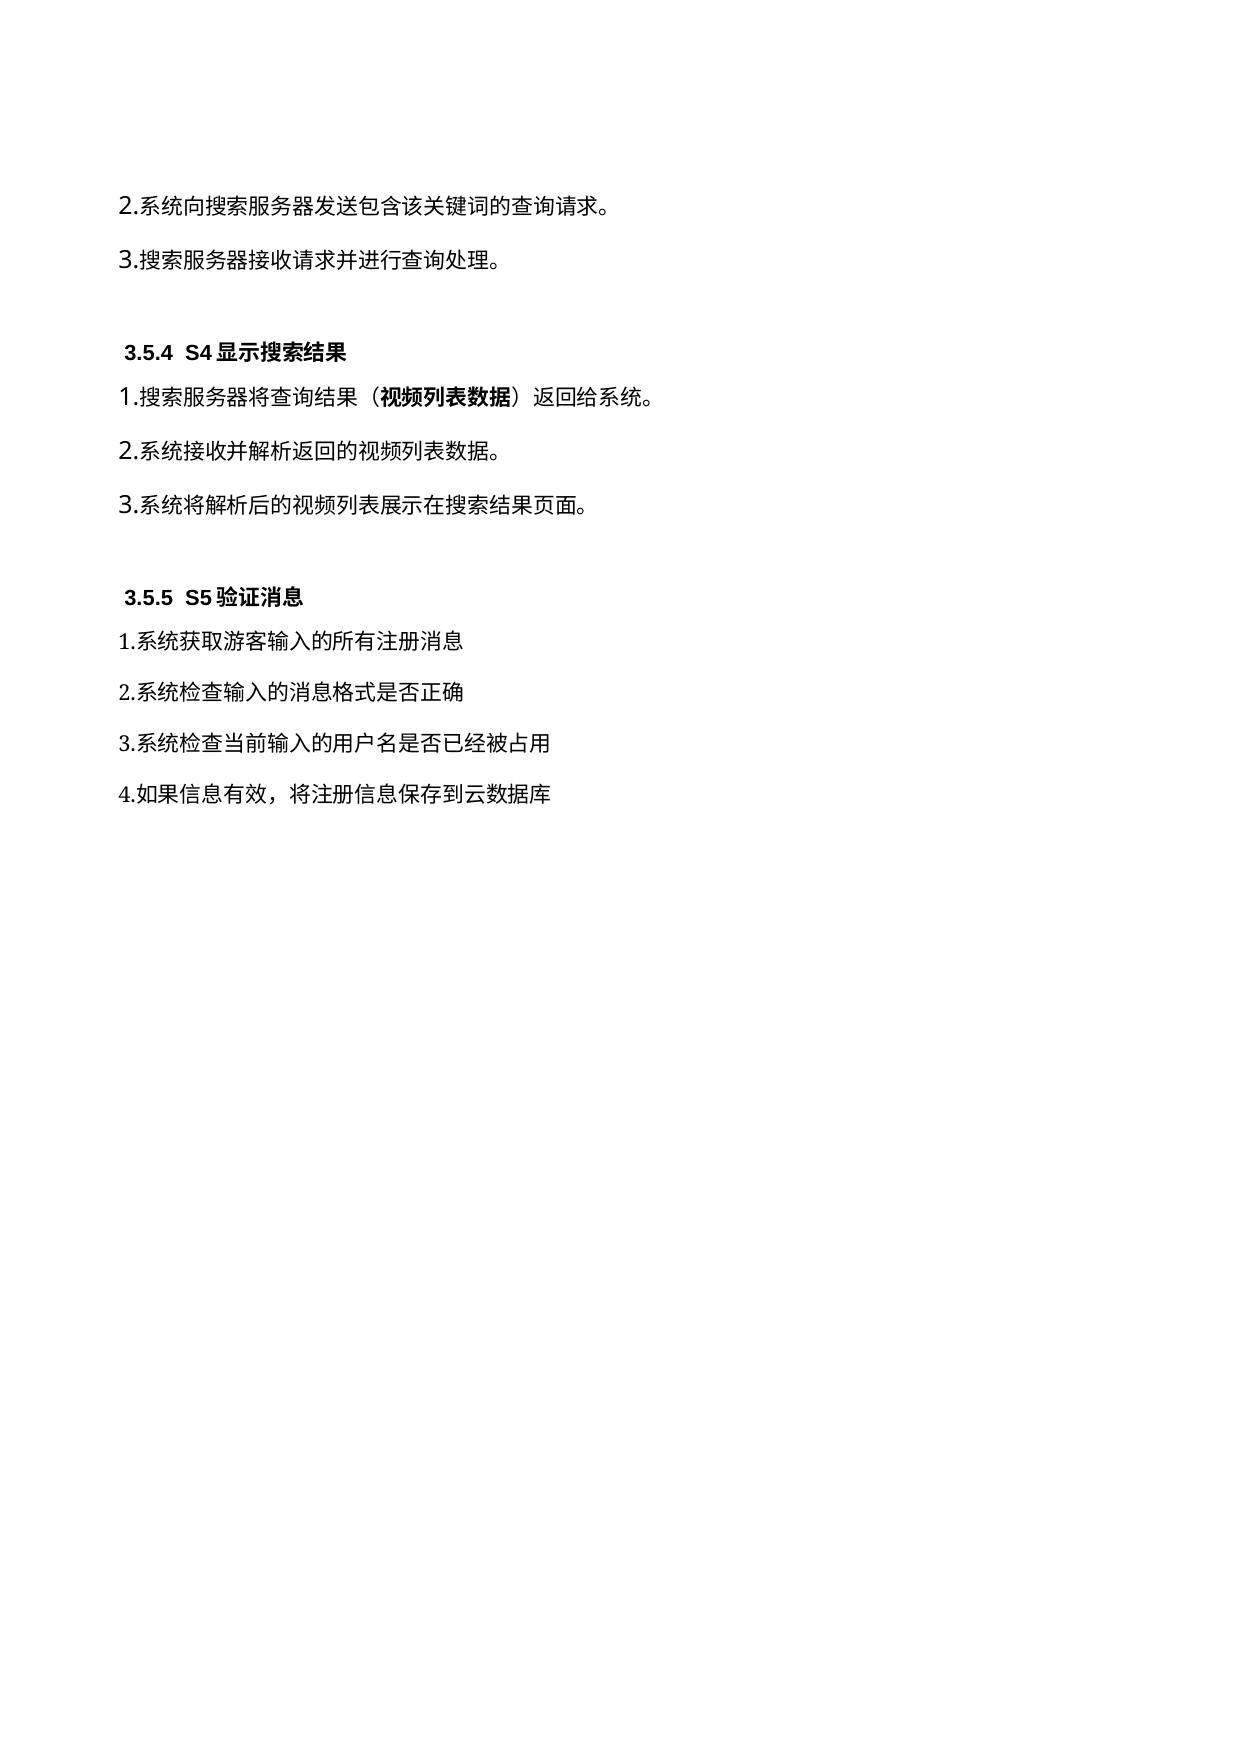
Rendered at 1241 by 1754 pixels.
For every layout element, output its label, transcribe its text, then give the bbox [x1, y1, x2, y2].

text 2.系统接收并解析返回的视频列表数据。 [118, 433, 1122, 467]
text 1.系统获取游客输入的所有注册消息 [118, 624, 1122, 656]
text 4.如果信息有效，将注册信息保存到云数据库 [118, 777, 1122, 809]
text 2.系统检查输入的消息格式是否正确 [118, 675, 1122, 707]
text 3.搜索服务器接收请求并进行查询处理。 [118, 241, 1122, 275]
text 3.系统检查当前输入的用户名是否已经被占用 [118, 726, 1122, 758]
subtitle S5验证消息 [118, 579, 1122, 611]
text 3.系统将解析后的视频列表展示在搜索结果页面。 [118, 486, 1122, 520]
text 1.搜索服务器将查询结果（视频列表数据）返回给系统。 [118, 379, 1122, 413]
subtitle S4显示搜索结果 [118, 334, 1122, 366]
text 2.系统向搜索服务器发送包含该关键词的查询请求。 [118, 188, 1122, 222]
